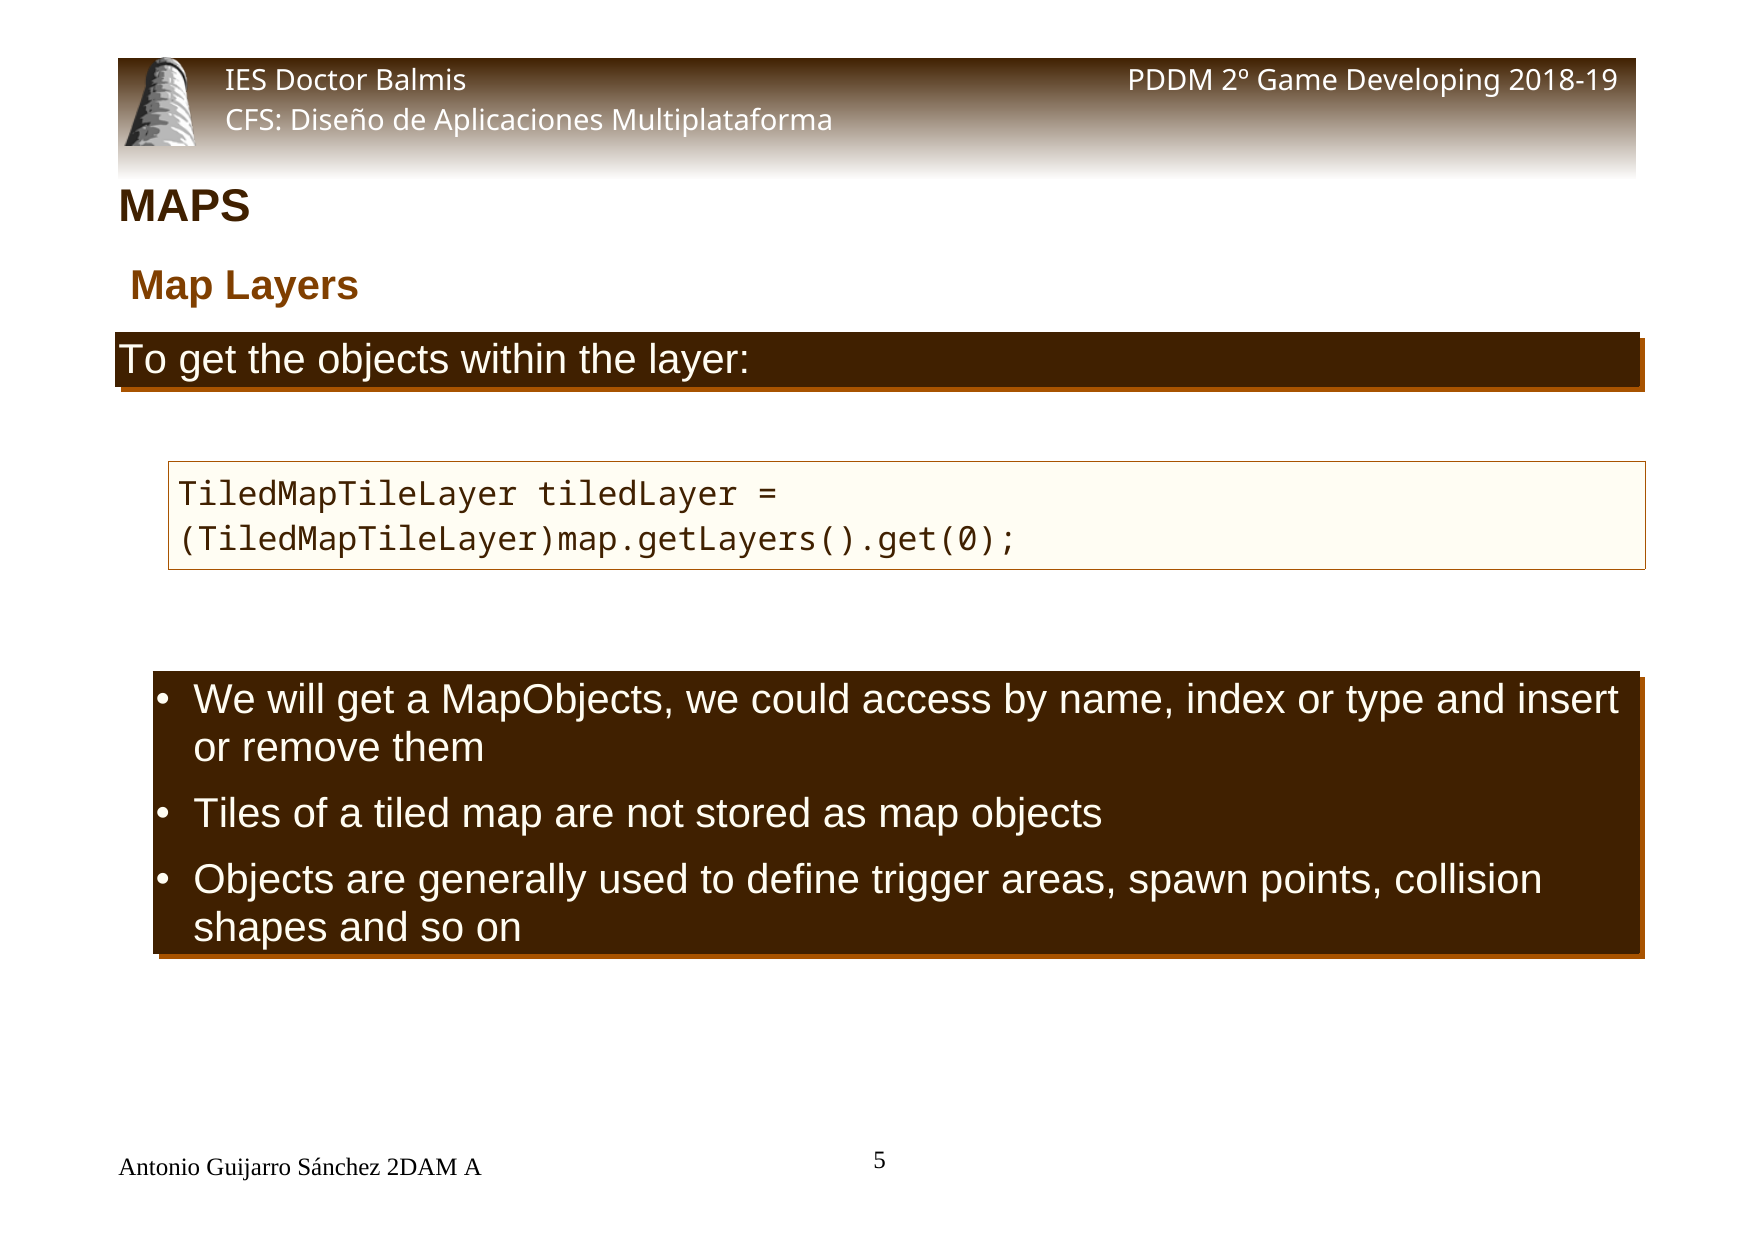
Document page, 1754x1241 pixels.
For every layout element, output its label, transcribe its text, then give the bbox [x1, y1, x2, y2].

text TiledMapTileLayer tiledLayer = (TiledMapTileLayer)map.getLayers().get(0); [169, 462, 1645, 569]
picture [121, 57, 202, 146]
list We will get a MapObjects, we could access by name, index or type and insert or remove them [154, 672, 1639, 770]
text To get the objects within the layer: [116, 333, 1639, 386]
list Objects are generally used to define trigger areas, spawn points, collision shapes and so on [154, 851, 1639, 953]
subtitle Maps [118, 178, 1636, 231]
list Tiles of a tiled map are not stored as map objects [154, 785, 1639, 836]
text Map Layers [130, 260, 1636, 308]
